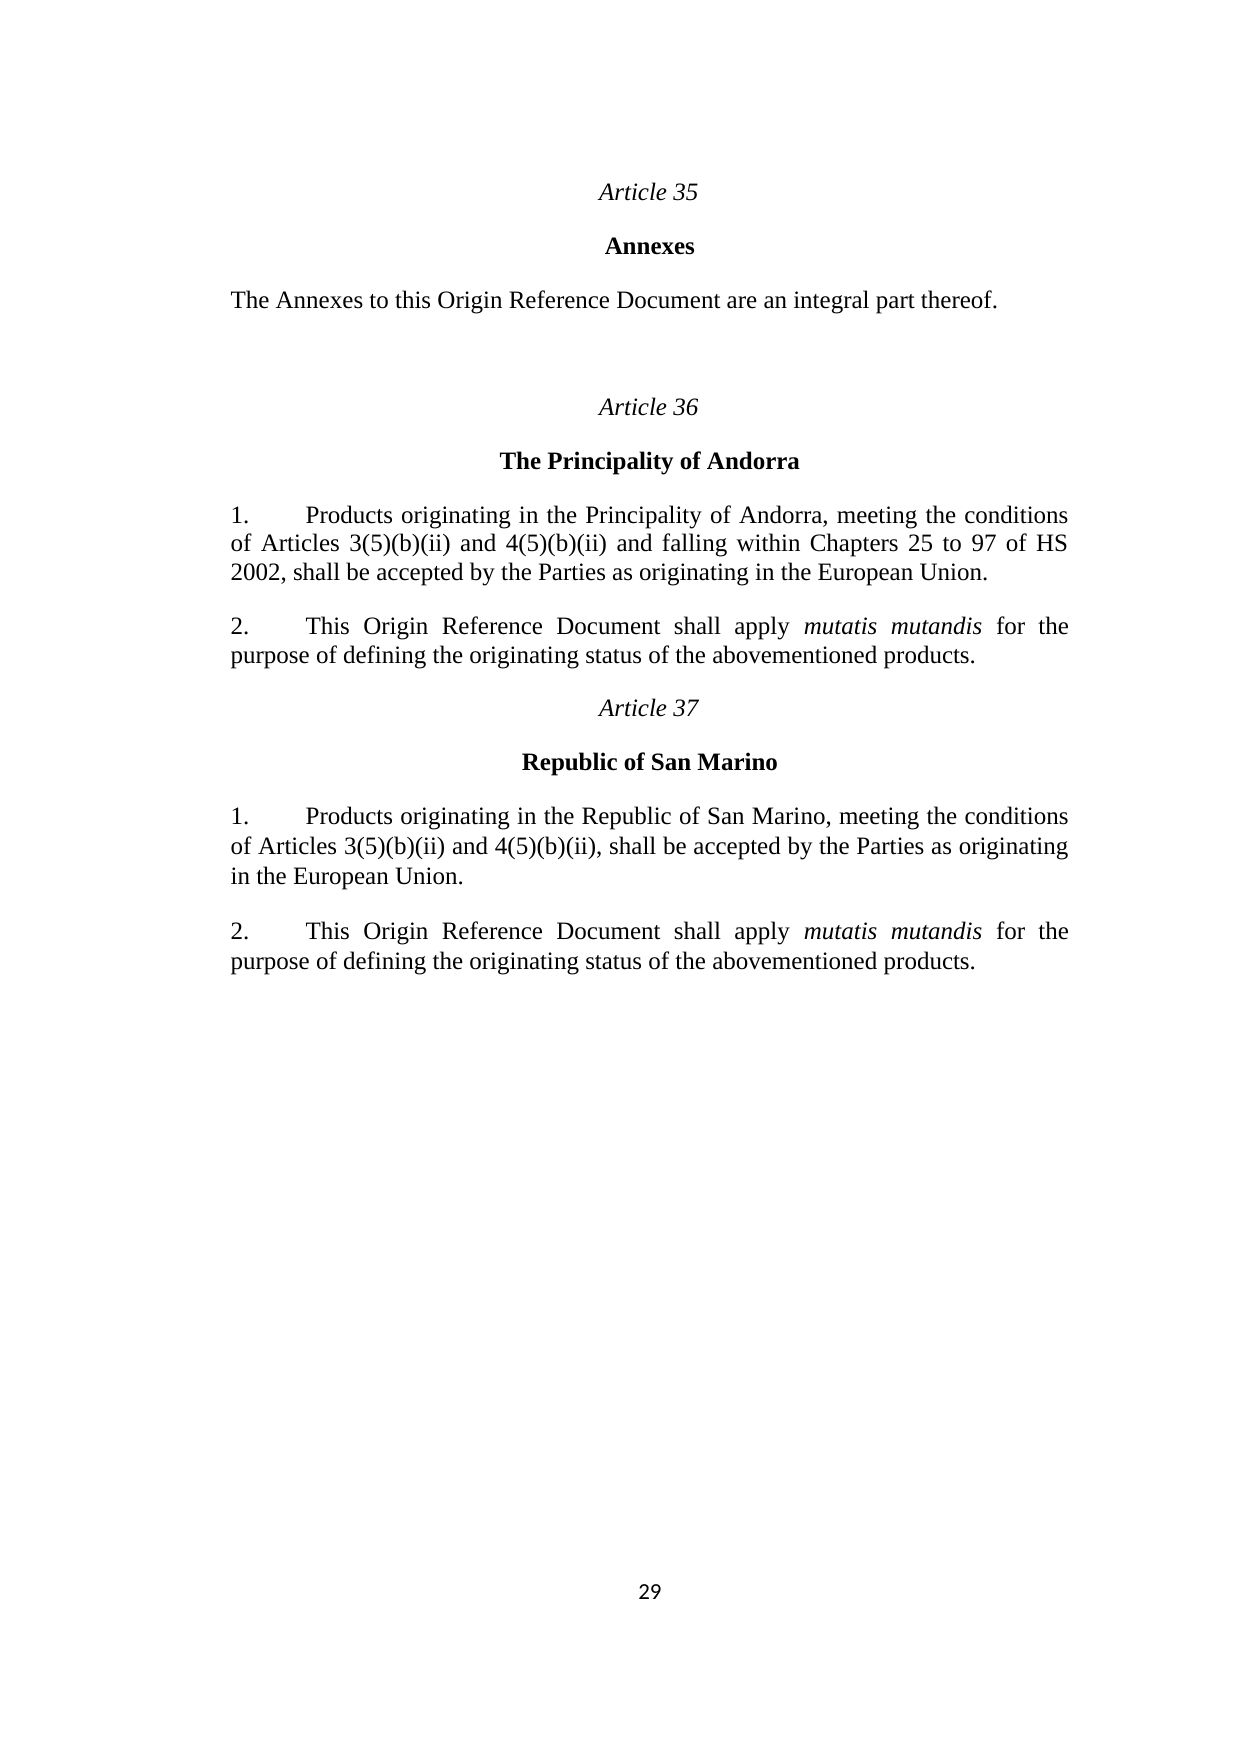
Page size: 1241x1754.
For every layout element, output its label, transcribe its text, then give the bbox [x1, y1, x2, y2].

list Article 36 [230, 392, 1069, 421]
text 2. This Origin Reference Document shall apply mutatis mutandis for the purpose of defining the originating status of the abovementioned products. [230, 916, 1069, 975]
text The Principality of Andorra [230, 446, 1069, 475]
text Annexes [230, 231, 1069, 260]
list Article 37 [230, 693, 1069, 722]
text 1. Products originating in the Principality of Andorra, meeting the conditions of Articles 3(5)(b)(ii) and 4(5)(b)(ii) and falling within Chapters 25 to 97 of HS 2002, shall be accepted by the Parties as originating in the European Union. [230, 500, 1069, 586]
text Article 35 [230, 177, 1069, 206]
text 2. This Origin Reference Document shall apply mutatis mutandis for the purpose of defining the originating status of the abovementioned products. [230, 611, 1069, 668]
list The Annexes to this Origin Reference Document are an integral part thereof. [230, 285, 1069, 313]
text 1. Products originating in the Republic of San Marino, meeting the conditions of Articles 3(5)(b)(ii) and 4(5)(b)(ii), shall be accepted by the Parties as originating in the European Union. [230, 801, 1069, 890]
text Republic of San Marino [230, 747, 1069, 776]
